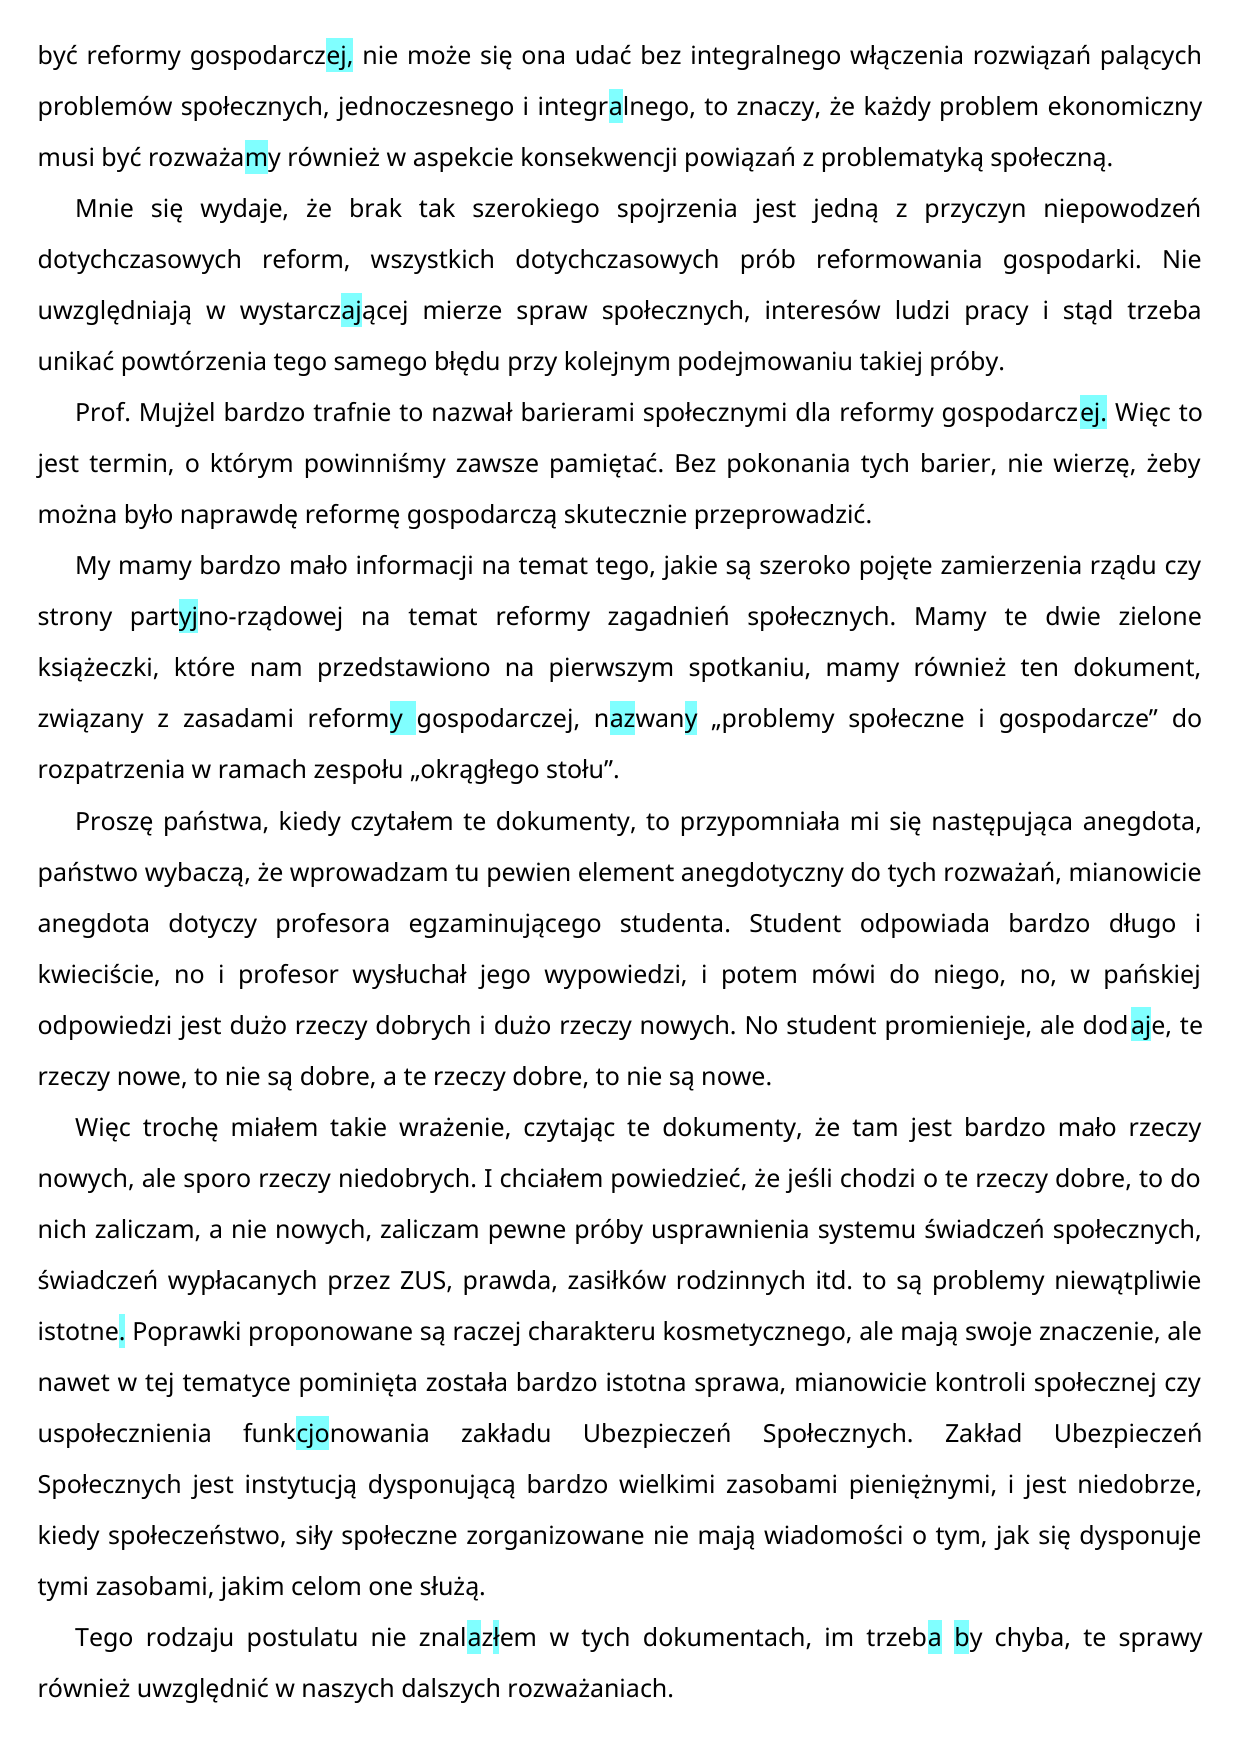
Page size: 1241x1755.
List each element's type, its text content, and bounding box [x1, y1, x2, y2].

text Tego rodzaju postulatu nie znalazłem w tych dokumentach, im trzeba by chyba, te sprawy również uwzględnić w naszych dalszych rozważaniach. [37, 1620, 1203, 1705]
text Prof. Mujżel bardzo trafnie to nazwał barierami społecznymi dla reformy gospodarczej. Więc to jest termin, o którym powinniśmy zawsze pamiętać. Bez pokonania tych barier, nie wierzę, żeby można było naprawdę reformę gospodarczą skutecznie przeprowadzić. [37, 395, 1203, 531]
text My mamy bardzo mało informacji na temat tego, jakie są szeroko pojęte zamierzenia rządu czy strony partyjno-rządowej na temat reformy zagadnień społecznych. Mamy te dwie zielone książeczki, które nam przedstawiono na pierwszym spotkaniu, mamy również ten dokument, związany z zasadami reformy gospodarczej, nazwany „problemy społeczne i gospodarcze” do rozpatrzenia w ramach zespołu „okrągłego stołu”. [37, 548, 1203, 786]
text Proszę państwa, kiedy czytałem te dokumenty, to przypomniała mi się następująca anegdota, państwo wybaczą, że wprowadzam tu pewien element anegdotyczny do tych rozważań, mianowicie anegdota dotyczy profesora egzaminującego studenta. Student odpowiada bardzo długo i kwieciście, no i profesor wysłuchał jego wypowiedzi, i potem mówi do niego, no, w pańskiej odpowiedzi jest dużo rzeczy dobrych i dużo rzeczy nowych. No student promienieje, ale dodaje, te rzeczy nowe, to nie są dobre, a te rzeczy dobre, to nie są nowe. [37, 803, 1203, 1092]
text być reformy gospodarczej, nie może się ona udać bez integralnego włączenia rozwiązań palących problemów społecznych, jednoczesnego i integralnego, to znaczy, że każdy problem ekonomiczny musi być rozważamy również w aspekcie konsekwencji powiązań z problematyką społeczną. [37, 37, 1203, 174]
text Więc trochę miałem takie wrażenie, czytając te dokumenty, że tam jest bardzo mało rzeczy nowych, ale sporo rzeczy niedobrych. I chciałem powiedzieć, że jeśli chodzi o te rzeczy dobre, to do nich zaliczam, a nie nowych, zaliczam pewne próby usprawnienia systemu świadczeń społecznych, świadczeń wypłacanych przez ZUS, prawda, zasiłków rodzinnych itd. to są problemy niewątpliwie istotne. Poprawki proponowane są raczej charakteru kosmetycznego, ale mają swoje znaczenie, ale nawet w tej tematyce pominięta została bardzo istotna sprawa, mianowicie kontroli społecznej czy uspołecznienia funkcjonowania zakładu Ubezpieczeń Społecznych. Zakład Ubezpieczeń Społecznych jest instytucją dysponującą bardzo wielkimi zasobami pieniężnymi, i jest niedobrze, kiedy społeczeństwo, siły społeczne zorganizowane nie mają wiadomości o tym, jak się dysponuje tymi zasobami, jakim celom one służą. [37, 1109, 1203, 1603]
text Mnie się wydaje, że brak tak szerokiego spojrzenia jest jedną z przyczyn niepowodzeń dotychczasowych reform, wszystkich dotychczasowych prób reformowania gospodarki. Nie uwzględniają w wystarczającej mierze spraw społecznych, interesów ludzi pracy i stąd trzeba unikać powtórzenia tego samego błędu przy kolejnym podejmowaniu takiej próby. [37, 191, 1203, 378]
